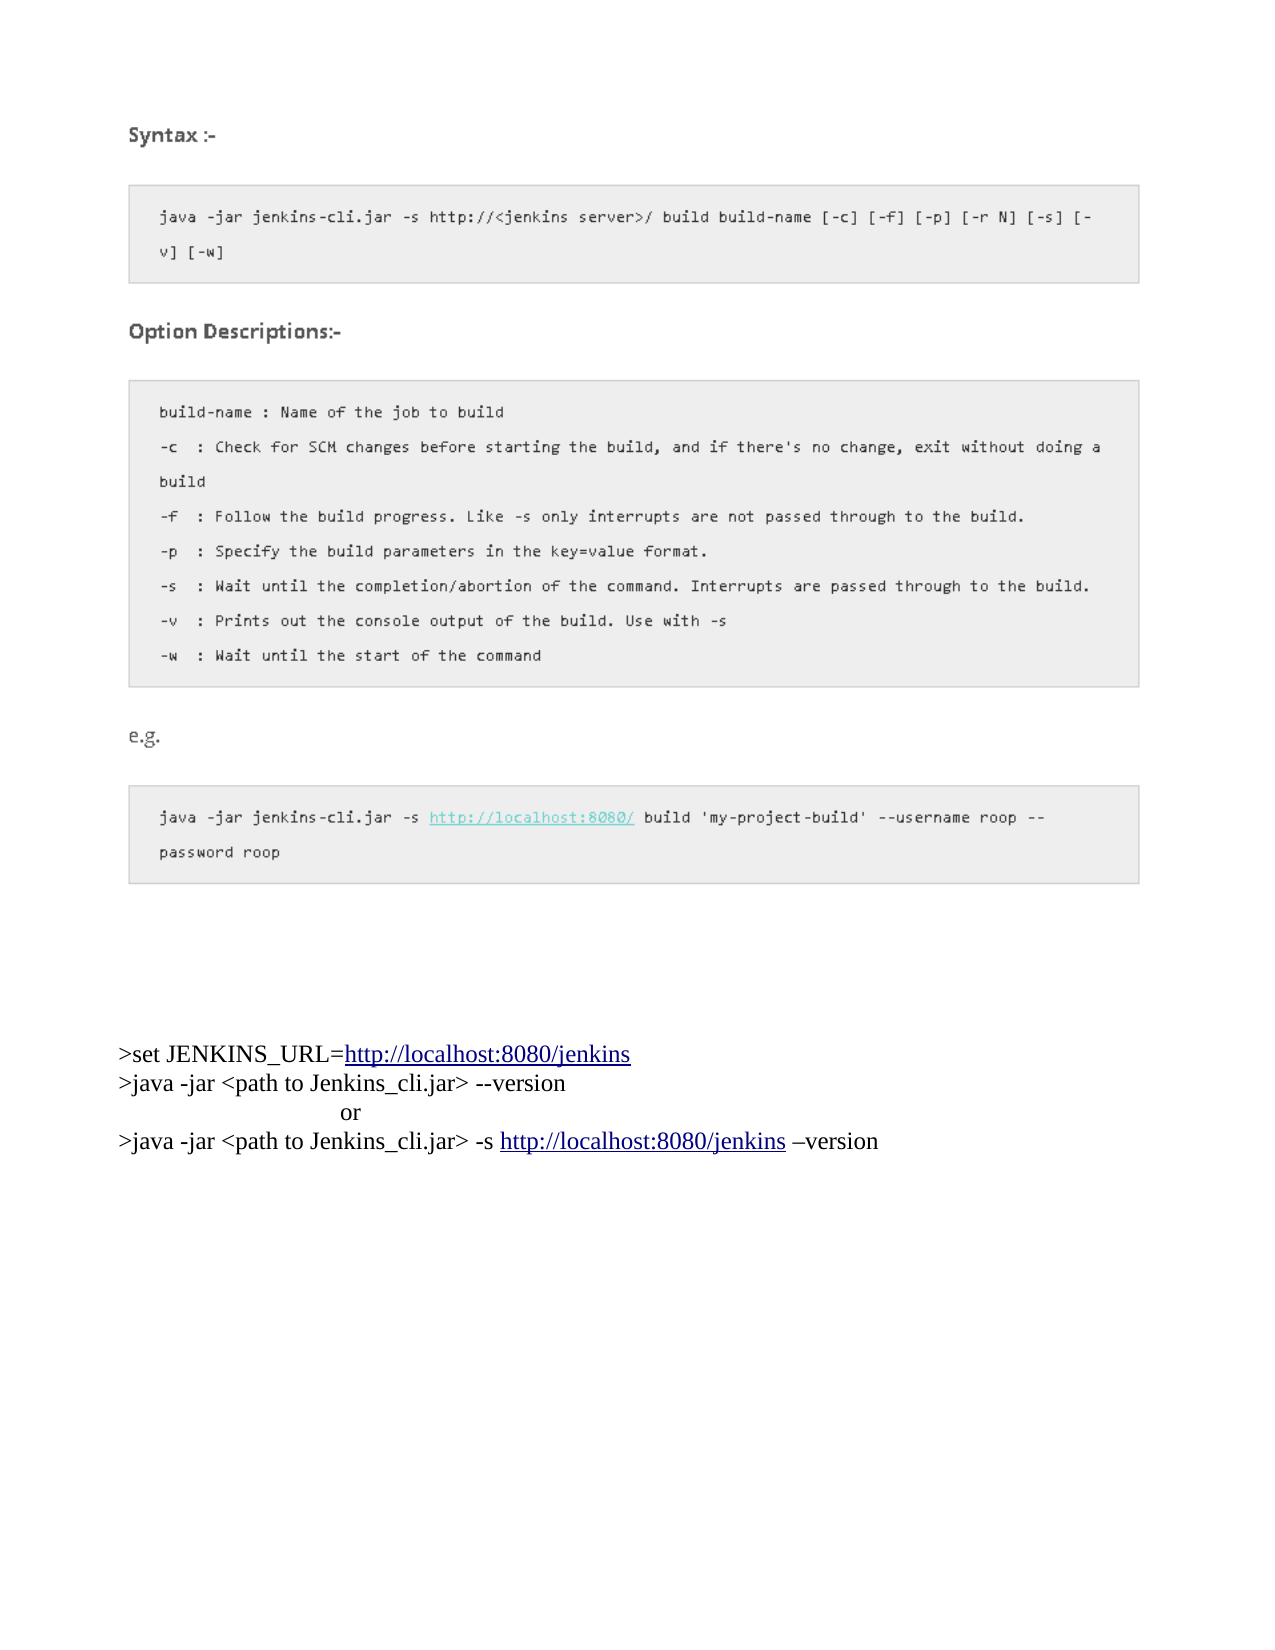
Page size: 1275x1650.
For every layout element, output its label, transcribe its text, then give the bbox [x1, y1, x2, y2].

text >set JENKINS_URL=http://localhost:8080/jenkins [118, 1039, 1157, 1068]
text >java -jar <path to Jenkins_cli.jar> --version [118, 1068, 1157, 1097]
text >java -jar <path to Jenkins_cli.jar> -s http://localhost:8080/jenkins –version [118, 1126, 1157, 1154]
text or [118, 1097, 1157, 1126]
